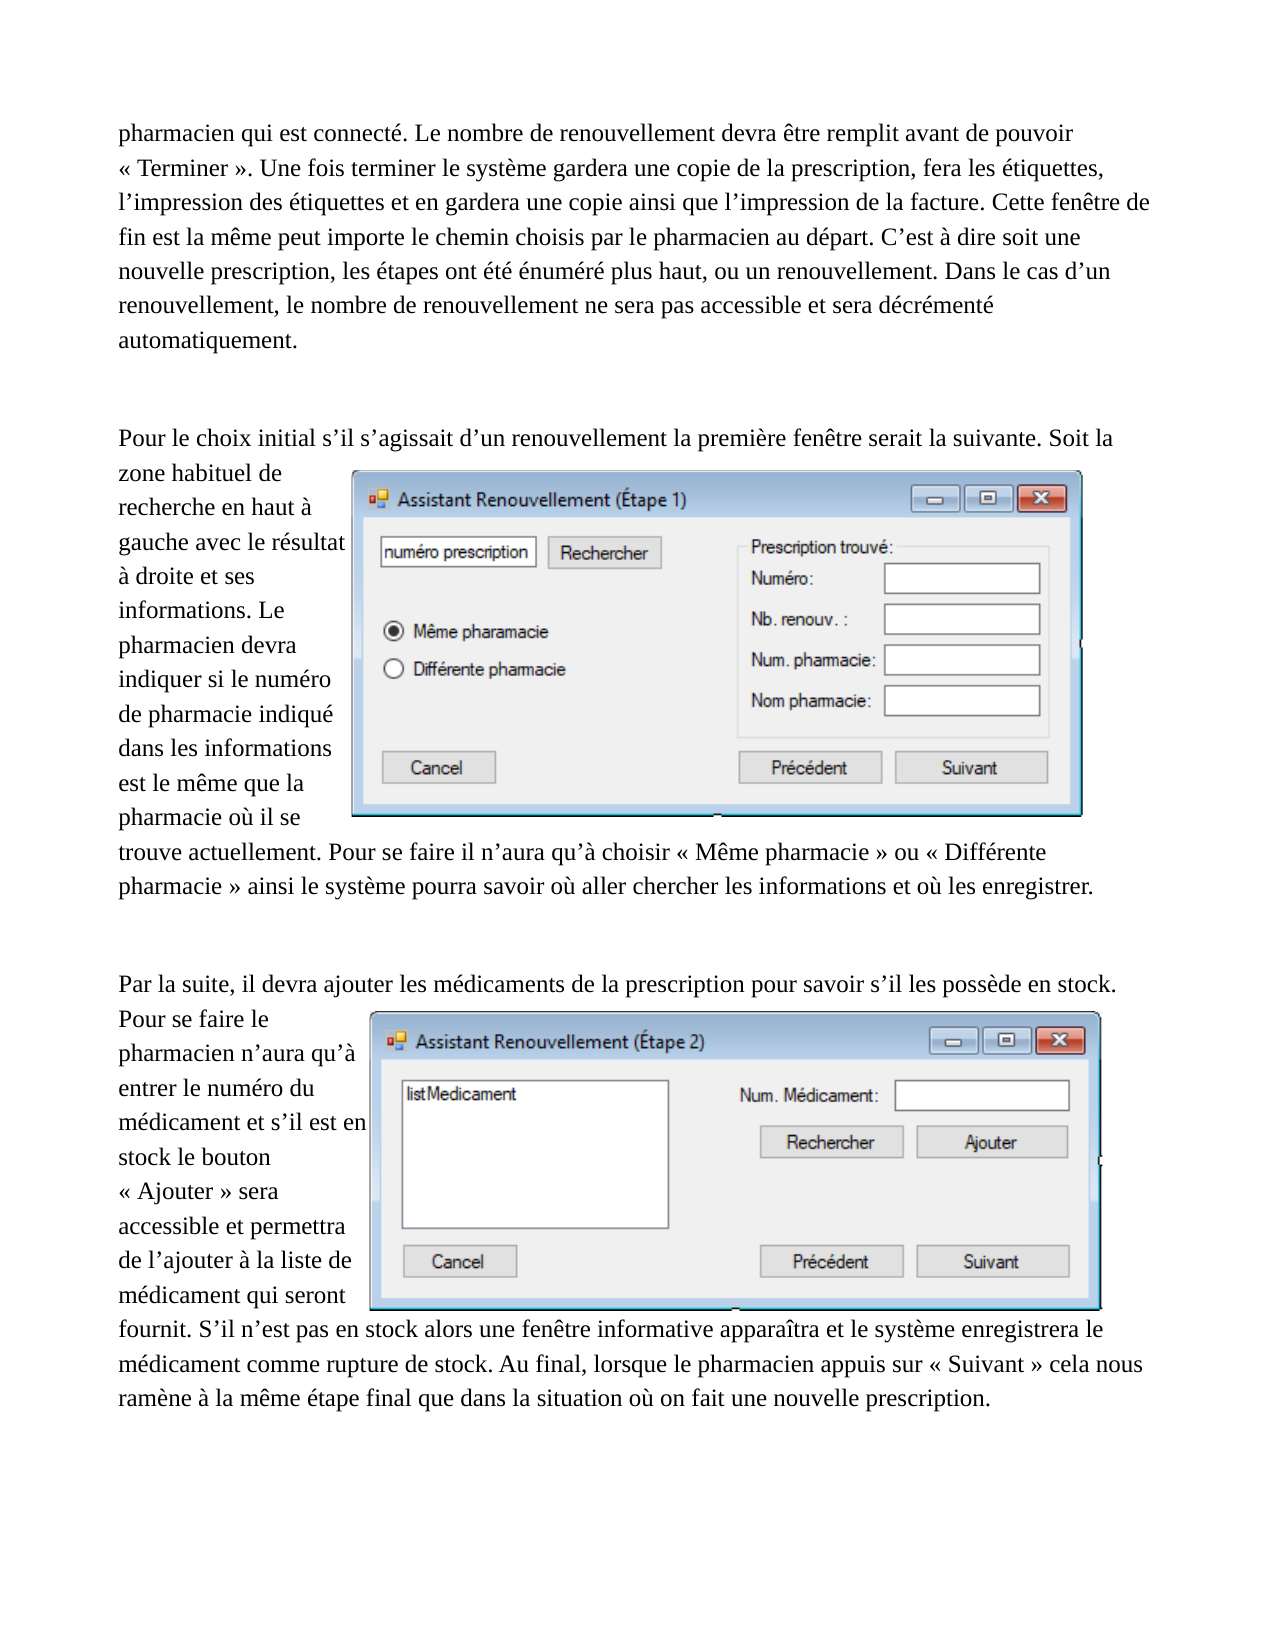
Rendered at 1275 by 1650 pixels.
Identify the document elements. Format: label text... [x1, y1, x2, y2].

text Par la suite, il devra ajouter les médicaments de la prescription pour savoir s’il les possède en stock. Pour se faire le pharmacien n’aura qu’à entrer le numéro du médicament et s’il est en stock le bouton « Ajouter » sera accessible et permettra de l’ajouter à la liste de médicament qui seront fournit. S’il n’est pas en stock alors une fenêtre informative apparaîtra et le système enregistrera le médicament comme rupture de stock. Au final, lorsque le pharmacien appuis sur « Suivant » cela nous ramène à la même étape final que dans la situation où on fait une nouvelle prescription. [118, 969, 1157, 1412]
picture [351, 470, 1083, 817]
picture [369, 1011, 1103, 1311]
text pharmacien qui est connecté. Le nombre de renouvellement devra être remplit avant de pouvoir « Terminer ». Une fois terminer le système gardera une copie de la prescription, fera les étiquettes, l’impression des étiquettes et en gardera une copie ainsi que l’impression de la facture. Cette fenêtre de fin est la même peut importe le chemin choisis par le pharmacien au départ. C’est à dire soit une nouvelle prescription, les étapes ont été énuméré plus haut, ou un renouvellement. Dans le cas d’un renouvellement, le nombre de renouvellement ne sera pas accessible et sera décrémenté automatiquement. [118, 118, 1157, 354]
text Pour le choix initial s’il s’agissait d’un renouvellement la première fenêtre serait la suivante. Soit la zone habituel de recherche en haut à gauche avec le résultat à droite et ses informations. Le pharmacien devra indiquer si le numéro de pharmacie indiqué dans les informations est le même que la pharmacie où il se trouve actuellement. Pour se faire il n’aura qu’à choisir « Même pharmacie » ou « Différente pharmacie » ainsi le système pourra savoir où aller chercher les informations et où les enregistrer. [118, 423, 1157, 900]
